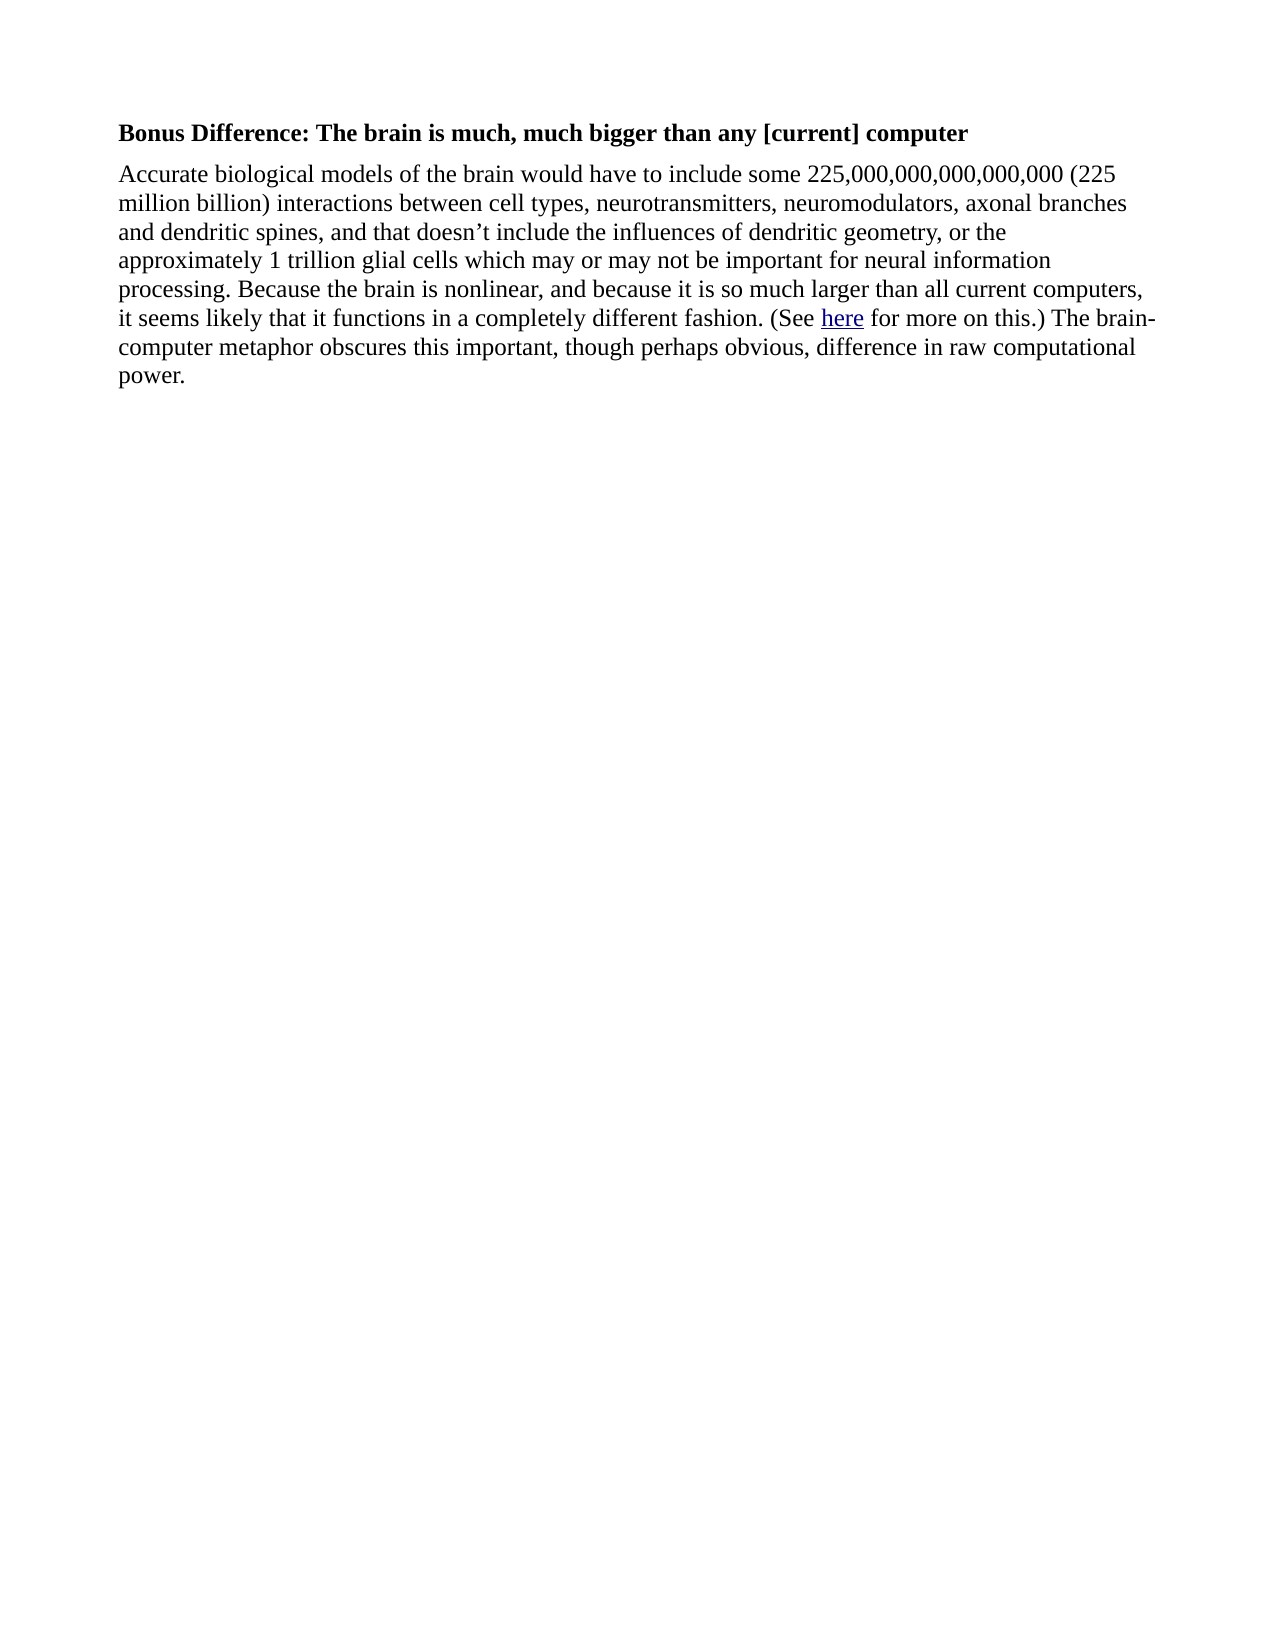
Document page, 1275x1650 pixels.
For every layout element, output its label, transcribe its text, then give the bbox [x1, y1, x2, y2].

text Bonus Difference: The brain is much, much bigger than any [current] computer [118, 118, 1157, 147]
text Accurate biological models of the brain would have to include some 225,000,000,000,000,000 (225 million billion) interactions between cell types, neurotransmitters, neuromodulators, axonal branches and dendritic spines, and that doesn’t include the influences of dendritic geometry, or the approximately 1 trillion glial cells which may or may not be important for neural information processing. Because the brain is nonlinear, and because it is so much larger than all current computers, it seems likely that it functions in a completely different fashion. (See here for more on this.) The brain-computer metaphor obscures this important, though perhaps obvious, difference in raw computational power. [118, 159, 1157, 389]
